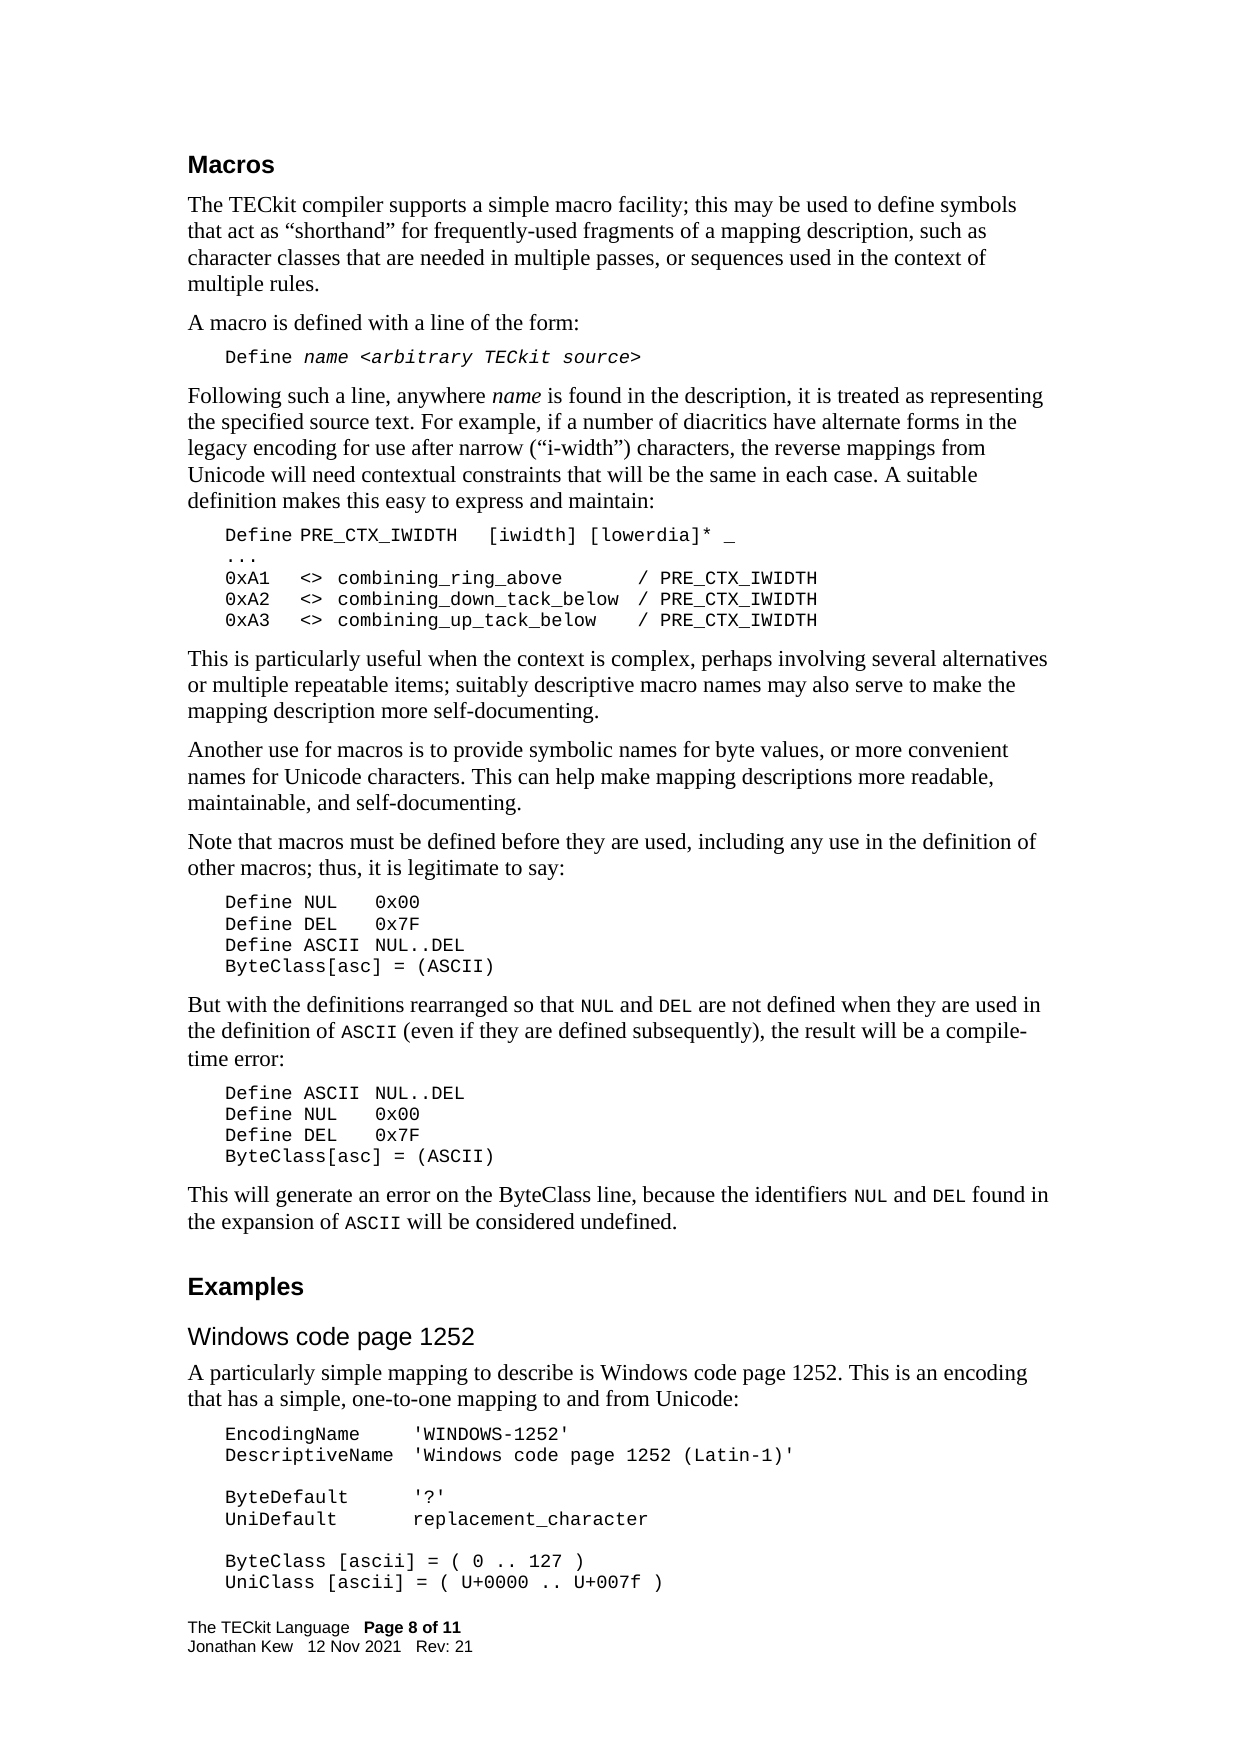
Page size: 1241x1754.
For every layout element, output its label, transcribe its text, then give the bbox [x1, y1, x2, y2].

text ByteDefault '?' UniDefault replacement_character [225, 1488, 1053, 1531]
text A macro is defined with a line of the form: [187, 309, 1053, 336]
text Note that macros must be defined before they are used, including any use in the definition of other macros; thus, it is legitimate to say: [187, 828, 1053, 881]
text ByteClass [ascii] = ( 0 .. 127 ) UniClass [ascii] = ( U+0000 .. U+007f ) [225, 1552, 1053, 1594]
text The TECkit compiler supports a simple macro facility; this may be used to define symbols that act as “shorthand” for frequently-used fragments of a mapping description, such as character classes that are needed in multiple passes, or sequences used in the context of multiple rules. [187, 191, 1053, 297]
text Following such a line, anywhere name is found in the description, it is treated as representing the specified source text. For example, if a number of diacritics have alternate forms in the legacy encoding for use after narrow (“i-width”) characters, the reverse mappings from Unicode will need contextual constraints that will be the same in each case. A suitable definition makes this easy to express and maintain: [187, 382, 1053, 513]
text Another use for macros is to provide symbolic names for byte values, or more convenient names for Unicode characters. This can help make mapping descriptions more readable, maintainable, and self-documenting. [187, 736, 1053, 815]
text Define PRE_CTX_IWIDTH [iwidth] [lowerdia]* _ ... 0xA1 <> combining_ring_above / PRE_CTX_IWIDTH 0xA2 <> combining_down_tack_below / PRE_CTX_IWIDTH 0xA3 <> combining_up_tack_below / PRE_CTX_IWIDTH [225, 526, 1053, 632]
text This will generate an error on the ByteClass line, because the identifiers NUL and DEL found in the expansion of ASCII will be considered undefined. [187, 1181, 1053, 1235]
text EncodingName 'WINDOWS-1252' [225, 1424, 1053, 1446]
text DescriptiveName 'Windows code page 1252 (Latin-1)' [225, 1446, 1053, 1467]
text Define ASCII NUL..DEL Define NUL 0x00 Define DEL 0x7F ByteClass[asc] = (ASCII) [225, 1083, 1053, 1168]
text But with the definitions rearranged so that NUL and DEL are not defined when they are used in the definition of ASCII (even if they are defined subsequently), the result will be a compile-time error: [187, 991, 1053, 1071]
text A particularly simple mapping to describe is Windows code page 1252. This is an encoding that has a simple, one-to-one mapping to and from Unicode: [187, 1359, 1053, 1412]
text Define name <arbitrary TECkit source> [225, 348, 1053, 369]
subtitle Macros [187, 150, 1053, 179]
subtitle Examples [187, 1272, 1053, 1301]
text Define NUL 0x00 Define DEL 0x7F Define ASCII NUL..DEL ByteClass[asc] = (ASCII) [225, 893, 1053, 978]
text This is particularly useful when the context is complex, perhaps involving several alternatives or multiple repeatable items; suitably descriptive macro names may also serve to make the mapping description more self-documenting. [187, 645, 1053, 724]
subtitle Windows code page 1252 [187, 1322, 1053, 1351]
